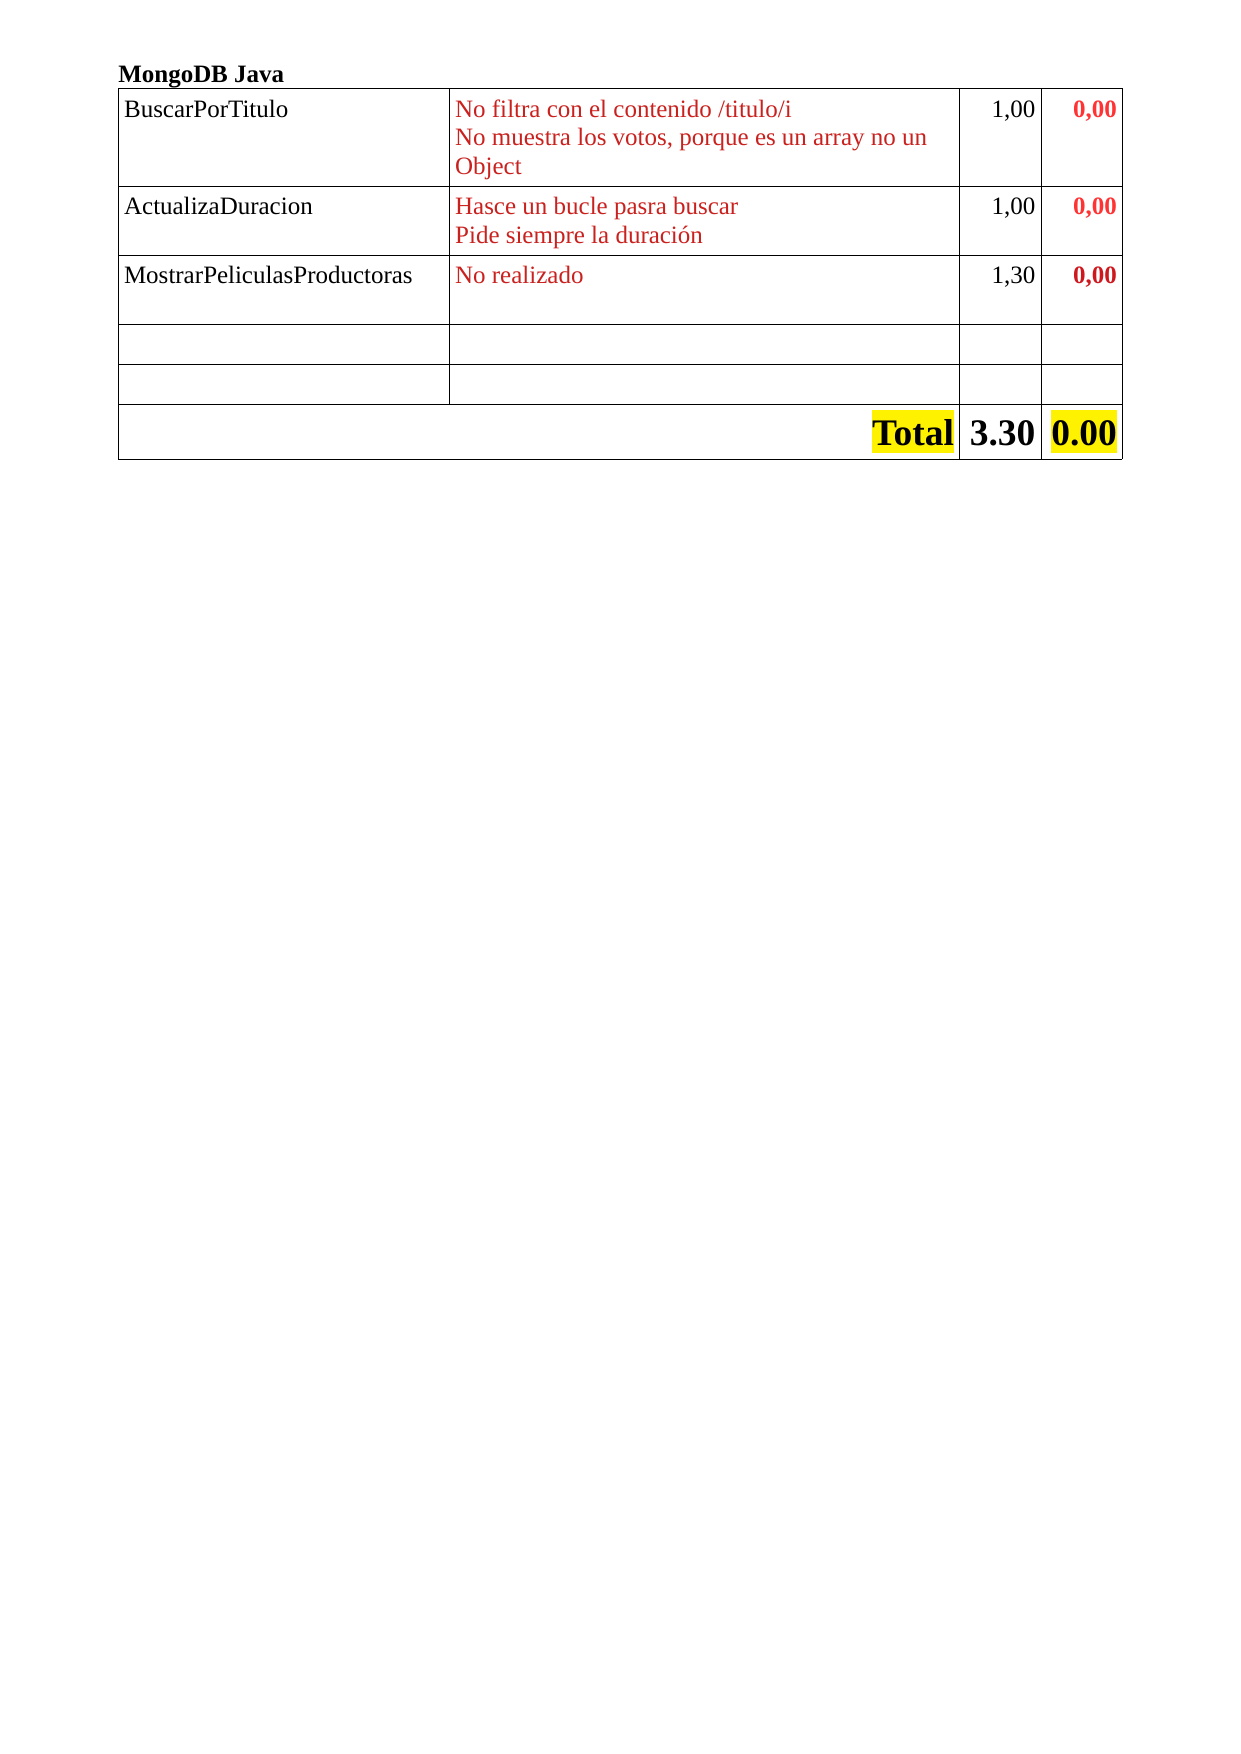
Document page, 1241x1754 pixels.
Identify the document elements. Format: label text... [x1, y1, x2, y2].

table_header No filtra con el contenido /titulo/i No muestra los votos, porque es un array no un Object [450, 89, 959, 186]
table_cell 1,30 [960, 256, 1041, 324]
table_cell No realizado [450, 256, 959, 324]
table_cell Total [119, 405, 959, 459]
table_cell 0.00 [1042, 405, 1122, 459]
table_cell 0,00 [1042, 187, 1122, 255]
text MongoDB Java [118, 59, 1122, 88]
table_cell Hasce un bucle pasra buscar Pide siempre la duración [450, 187, 959, 255]
table_cell [450, 365, 959, 404]
table_header 1,00 [960, 89, 1041, 186]
table_cell [1042, 365, 1122, 404]
table_cell 1,00 [960, 187, 1041, 255]
table_cell [960, 325, 1041, 364]
table_cell MostrarPeliculasProductoras [119, 256, 449, 324]
table_cell [1042, 325, 1122, 364]
table_cell [119, 325, 449, 364]
table_cell ActualizaDuracion [119, 187, 449, 255]
table_cell [450, 325, 959, 364]
table_cell [960, 365, 1041, 404]
table_cell 3.30 [960, 405, 1041, 459]
table_header BuscarPorTitulo [119, 89, 449, 186]
table_header 0,00 [1042, 89, 1122, 186]
table_cell 0,00 [1042, 256, 1122, 324]
table_cell [119, 365, 449, 404]
